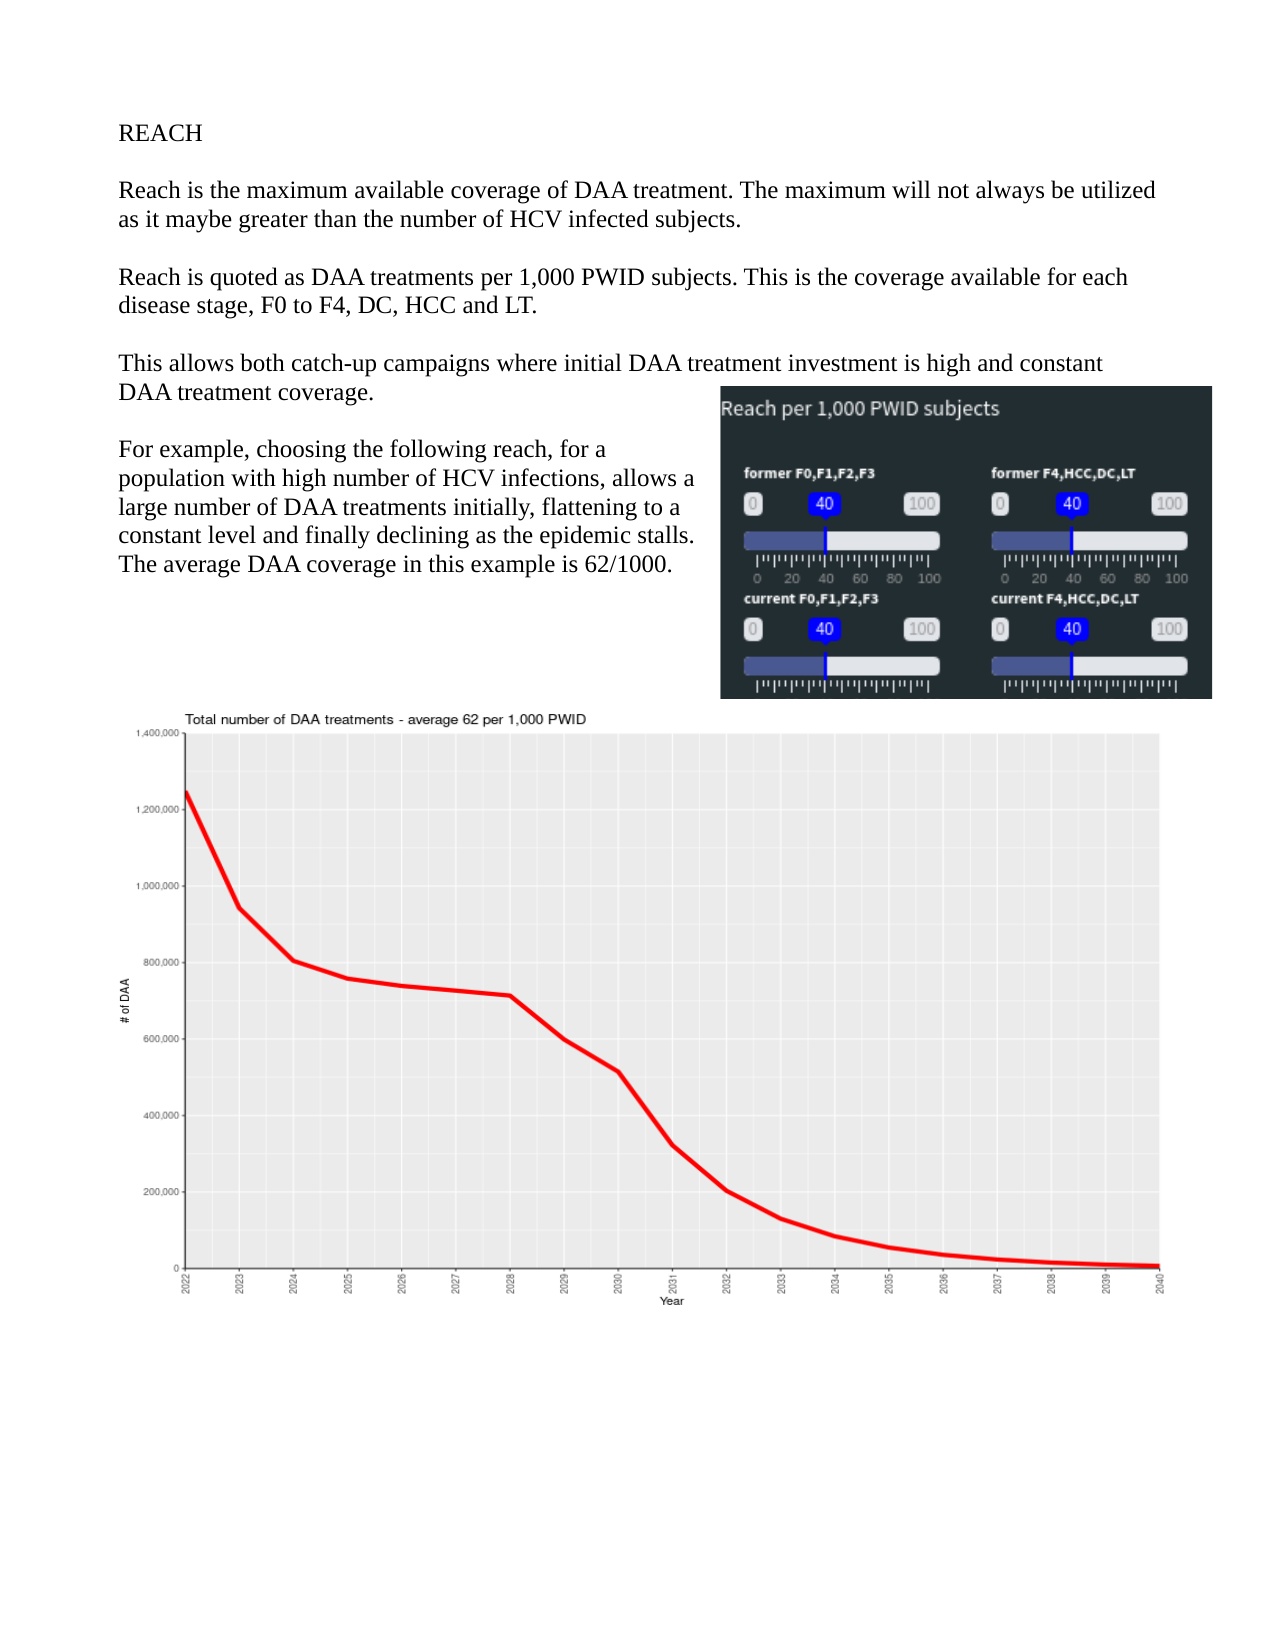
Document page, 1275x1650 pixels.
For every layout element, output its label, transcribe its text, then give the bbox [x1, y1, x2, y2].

text Reach is quoted as DAA treatments per 1,000 PWID subjects. This is the coverage available for each disease stage, F0 to F4, DC, HCC and LT. [118, 262, 1157, 319]
text REACH [118, 118, 1157, 147]
picture [101, 386, 1223, 1322]
text Reach is the maximum available coverage of DAA treatment. The maximum will not always be utilized as it maybe greater than the number of HCV infected subjects. [118, 176, 1157, 233]
table_header [121, 607, 637, 647]
text This allows both catch-up campaigns where initial DAA treatment investment is high and constant DAA treatment coverage. [118, 348, 1157, 406]
table_header [637, 607, 716, 647]
text For example, choosing the following reach, for a population with high number of HCV infections, allows a large number of DAA treatments initially, flattening to a constant level and finally declining as the epidemic stalls. The average DAA coverage in this example is 62/1000. [118, 434, 716, 578]
